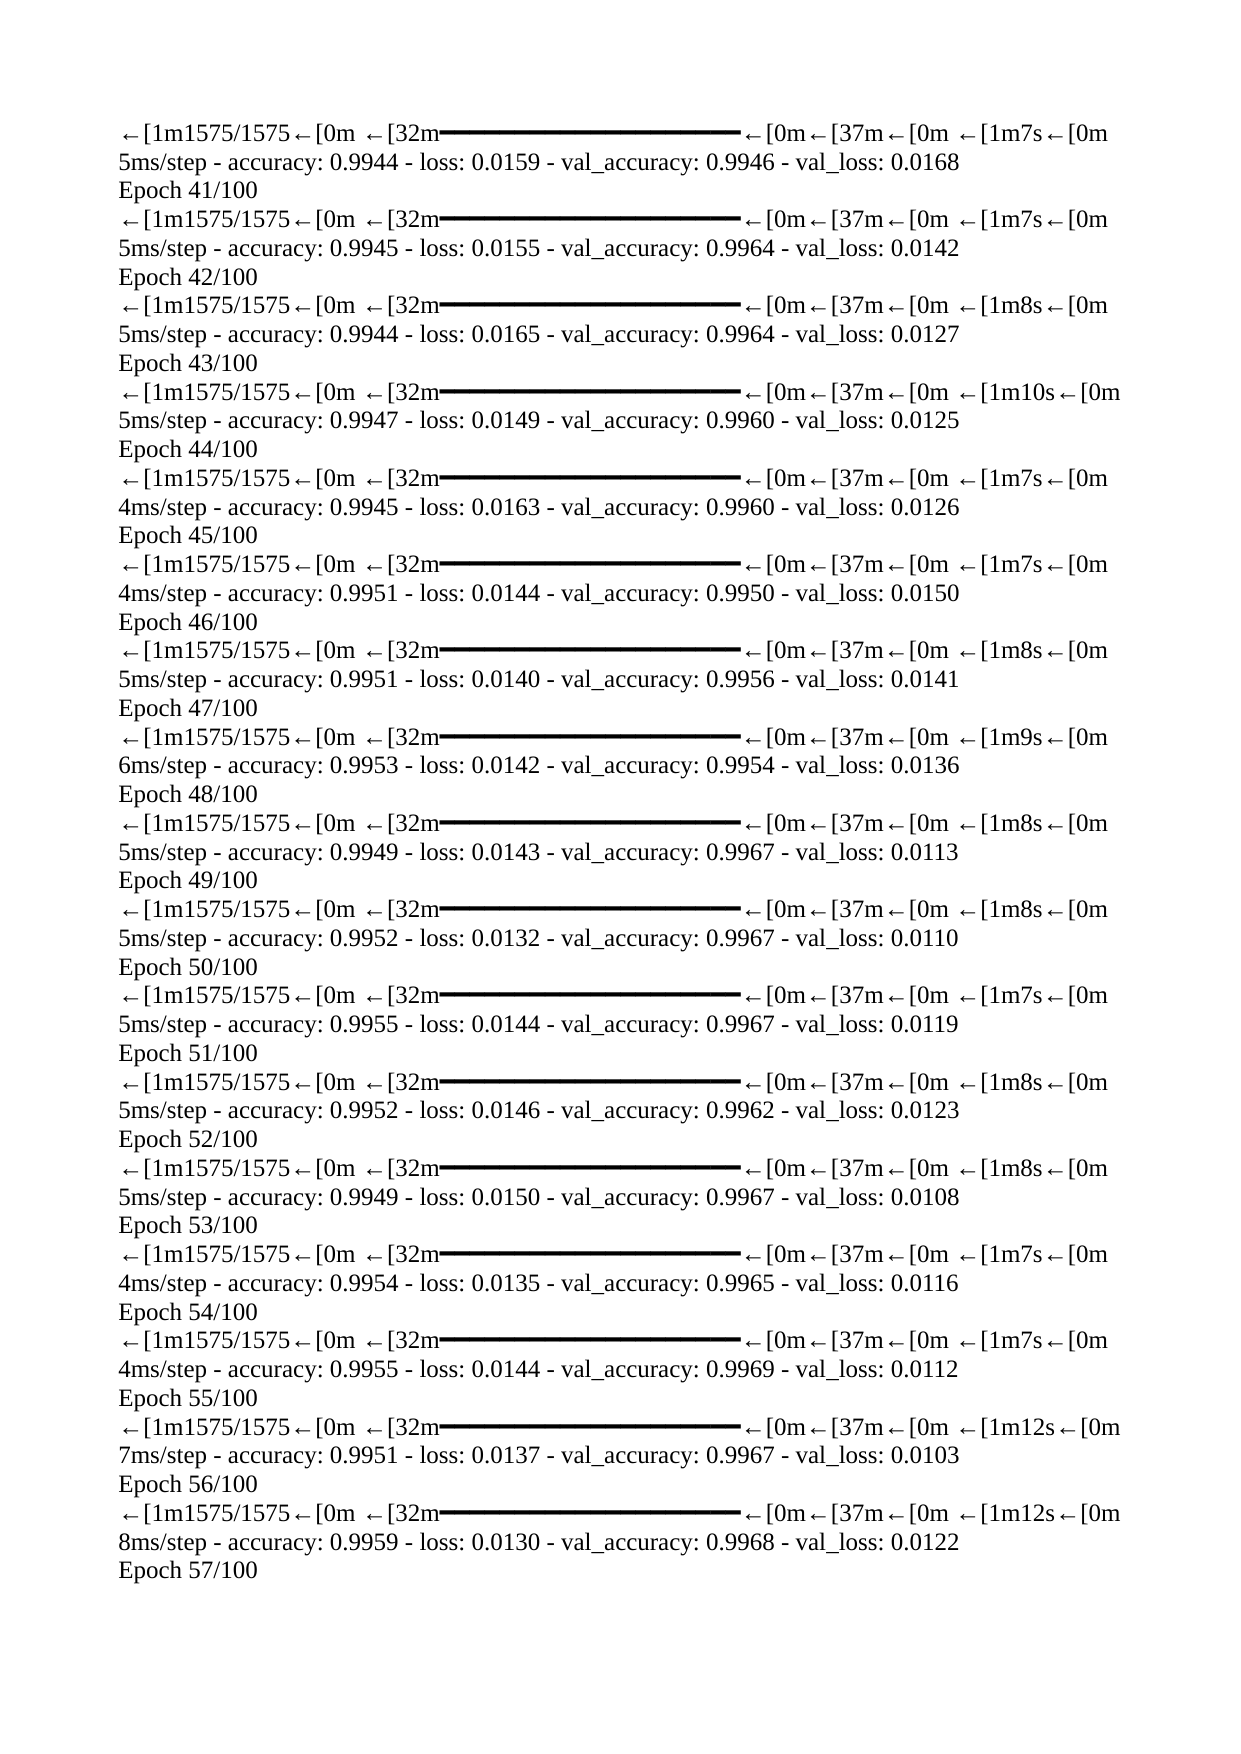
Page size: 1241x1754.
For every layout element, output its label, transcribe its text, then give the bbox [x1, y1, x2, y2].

text Epoch 51/100 [118, 1038, 1122, 1067]
text ←[1m1575/1575←[0m ←[32m━━━━━━━━━━━━━━━━━━━━←[0m←[37m←[0m ←[1m8s←[0m 5ms/step - accuracy: 0.9949 - loss: 0.0150 - val_accuracy: 0.9967 - val_loss: 0.0108 [118, 1153, 1122, 1211]
text Epoch 47/100 [118, 693, 1122, 722]
text ←[1m1575/1575←[0m ←[32m━━━━━━━━━━━━━━━━━━━━←[0m←[37m←[0m ←[1m12s←[0m 8ms/step - accuracy: 0.9959 - loss: 0.0130 - val_accuracy: 0.9968 - val_loss: 0.0122 [118, 1498, 1122, 1556]
text Epoch 57/100 [118, 1556, 1122, 1584]
text ←[1m1575/1575←[0m ←[32m━━━━━━━━━━━━━━━━━━━━←[0m←[37m←[0m ←[1m7s←[0m 4ms/step - accuracy: 0.9955 - loss: 0.0144 - val_accuracy: 0.9969 - val_loss: 0.0112 [118, 1326, 1122, 1383]
text Epoch 52/100 [118, 1124, 1122, 1153]
text ←[1m1575/1575←[0m ←[32m━━━━━━━━━━━━━━━━━━━━←[0m←[37m←[0m ←[1m7s←[0m 4ms/step - accuracy: 0.9945 - loss: 0.0163 - val_accuracy: 0.9960 - val_loss: 0.0126 [118, 463, 1122, 521]
text ←[1m1575/1575←[0m ←[32m━━━━━━━━━━━━━━━━━━━━←[0m←[37m←[0m ←[1m7s←[0m 5ms/step - accuracy: 0.9945 - loss: 0.0155 - val_accuracy: 0.9964 - val_loss: 0.0142 [118, 204, 1122, 262]
text Epoch 55/100 [118, 1383, 1122, 1412]
text Epoch 43/100 [118, 348, 1122, 377]
text ←[1m1575/1575←[0m ←[32m━━━━━━━━━━━━━━━━━━━━←[0m←[37m←[0m ←[1m10s←[0m 5ms/step - accuracy: 0.9947 - loss: 0.0149 - val_accuracy: 0.9960 - val_loss: 0.0125 [118, 377, 1122, 434]
text ←[1m1575/1575←[0m ←[32m━━━━━━━━━━━━━━━━━━━━←[0m←[37m←[0m ←[1m8s←[0m 5ms/step - accuracy: 0.9949 - loss: 0.0143 - val_accuracy: 0.9967 - val_loss: 0.0113 [118, 808, 1122, 866]
text Epoch 45/100 [118, 521, 1122, 549]
text Epoch 41/100 [118, 176, 1122, 204]
text Epoch 44/100 [118, 434, 1122, 463]
text ←[1m1575/1575←[0m ←[32m━━━━━━━━━━━━━━━━━━━━←[0m←[37m←[0m ←[1m8s←[0m 5ms/step - accuracy: 0.9952 - loss: 0.0146 - val_accuracy: 0.9962 - val_loss: 0.0123 [118, 1067, 1122, 1124]
text Epoch 50/100 [118, 952, 1122, 981]
text ←[1m1575/1575←[0m ←[32m━━━━━━━━━━━━━━━━━━━━←[0m←[37m←[0m ←[1m9s←[0m 6ms/step - accuracy: 0.9953 - loss: 0.0142 - val_accuracy: 0.9954 - val_loss: 0.0136 [118, 722, 1122, 779]
text ←[1m1575/1575←[0m ←[32m━━━━━━━━━━━━━━━━━━━━←[0m←[37m←[0m ←[1m12s←[0m 7ms/step - accuracy: 0.9951 - loss: 0.0137 - val_accuracy: 0.9967 - val_loss: 0.0103 [118, 1412, 1122, 1469]
text ←[1m1575/1575←[0m ←[32m━━━━━━━━━━━━━━━━━━━━←[0m←[37m←[0m ←[1m7s←[0m 4ms/step - accuracy: 0.9951 - loss: 0.0144 - val_accuracy: 0.9950 - val_loss: 0.0150 [118, 549, 1122, 607]
text ←[1m1575/1575←[0m ←[32m━━━━━━━━━━━━━━━━━━━━←[0m←[37m←[0m ←[1m7s←[0m 5ms/step - accuracy: 0.9955 - loss: 0.0144 - val_accuracy: 0.9967 - val_loss: 0.0119 [118, 981, 1122, 1038]
text ←[1m1575/1575←[0m ←[32m━━━━━━━━━━━━━━━━━━━━←[0m←[37m←[0m ←[1m7s←[0m 4ms/step - accuracy: 0.9954 - loss: 0.0135 - val_accuracy: 0.9965 - val_loss: 0.0116 [118, 1239, 1122, 1297]
text ←[1m1575/1575←[0m ←[32m━━━━━━━━━━━━━━━━━━━━←[0m←[37m←[0m ←[1m7s←[0m 5ms/step - accuracy: 0.9944 - loss: 0.0159 - val_accuracy: 0.9946 - val_loss: 0.0168 [118, 118, 1122, 176]
text Epoch 49/100 [118, 866, 1122, 894]
text Epoch 48/100 [118, 779, 1122, 808]
text Epoch 42/100 [118, 262, 1122, 291]
text ←[1m1575/1575←[0m ←[32m━━━━━━━━━━━━━━━━━━━━←[0m←[37m←[0m ←[1m8s←[0m 5ms/step - accuracy: 0.9952 - loss: 0.0132 - val_accuracy: 0.9967 - val_loss: 0.0110 [118, 894, 1122, 952]
text ←[1m1575/1575←[0m ←[32m━━━━━━━━━━━━━━━━━━━━←[0m←[37m←[0m ←[1m8s←[0m 5ms/step - accuracy: 0.9944 - loss: 0.0165 - val_accuracy: 0.9964 - val_loss: 0.0127 [118, 291, 1122, 348]
text Epoch 56/100 [118, 1469, 1122, 1498]
text Epoch 54/100 [118, 1297, 1122, 1326]
text ←[1m1575/1575←[0m ←[32m━━━━━━━━━━━━━━━━━━━━←[0m←[37m←[0m ←[1m8s←[0m 5ms/step - accuracy: 0.9951 - loss: 0.0140 - val_accuracy: 0.9956 - val_loss: 0.0141 [118, 636, 1122, 693]
text Epoch 46/100 [118, 607, 1122, 636]
text Epoch 53/100 [118, 1211, 1122, 1239]
